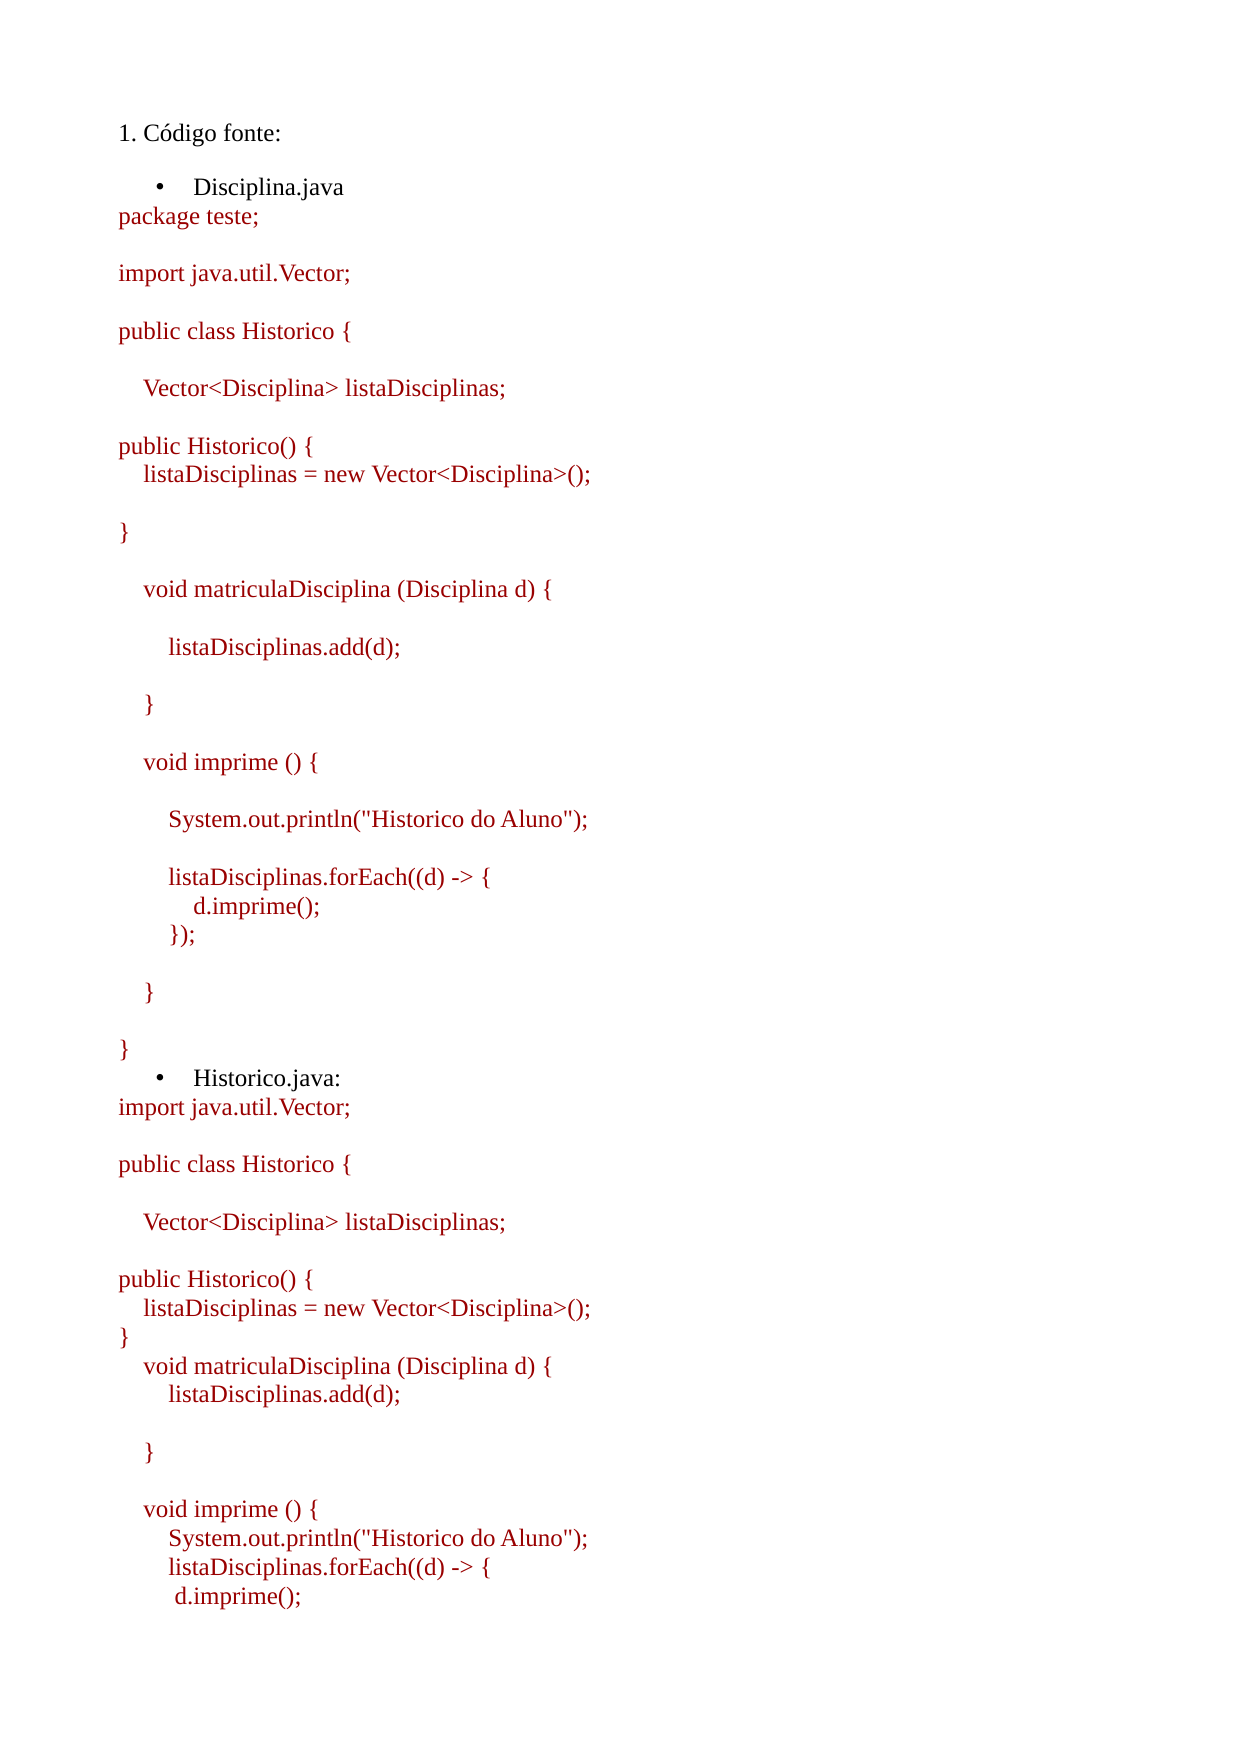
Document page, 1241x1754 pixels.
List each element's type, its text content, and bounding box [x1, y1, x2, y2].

text public Historico() { [118, 1264, 1122, 1293]
list Disciplina.java [156, 172, 1122, 201]
text }); [118, 919, 1122, 948]
text } [118, 977, 1122, 1006]
text 1. Código fonte: [118, 118, 1122, 147]
list Historico.java: [156, 1063, 1122, 1092]
text void imprime () { [118, 1494, 1122, 1523]
text d.imprime(); [118, 1581, 1122, 1609]
text listaDisciplinas = new Vector<Disciplina>(); [118, 459, 1122, 488]
text void matriculaDisciplina (Disciplina d) { [118, 1351, 1122, 1379]
text void matriculaDisciplina (Disciplina d) { [118, 574, 1122, 603]
text Vector<Disciplina> listaDisciplinas; [118, 373, 1122, 402]
text public class Historico { [118, 316, 1122, 344]
text listaDisciplinas.forEach((d) -> { [118, 1552, 1122, 1581]
text listaDisciplinas.forEach((d) -> { [118, 862, 1122, 891]
text listaDisciplinas = new Vector<Disciplina>(); [118, 1293, 1122, 1322]
text listaDisciplinas.add(d); [118, 1379, 1122, 1408]
text package teste; [118, 201, 1122, 229]
text import java.util.Vector; [118, 1092, 1122, 1121]
text void imprime () { [118, 747, 1122, 776]
text d.imprime(); [118, 891, 1122, 919]
text import java.util.Vector; [118, 258, 1122, 287]
text } [118, 689, 1122, 718]
text } [118, 1437, 1122, 1466]
text public class Historico { [118, 1149, 1122, 1178]
text public Historico() { [118, 431, 1122, 459]
text Vector<Disciplina> listaDisciplinas; [118, 1207, 1122, 1236]
text listaDisciplinas.add(d); [118, 632, 1122, 661]
text System.out.println("Historico do Aluno"); [118, 1523, 1122, 1552]
text } [118, 1034, 1122, 1063]
text } [118, 517, 1122, 546]
text } [118, 1322, 1122, 1351]
text System.out.println("Historico do Aluno"); [118, 804, 1122, 833]
